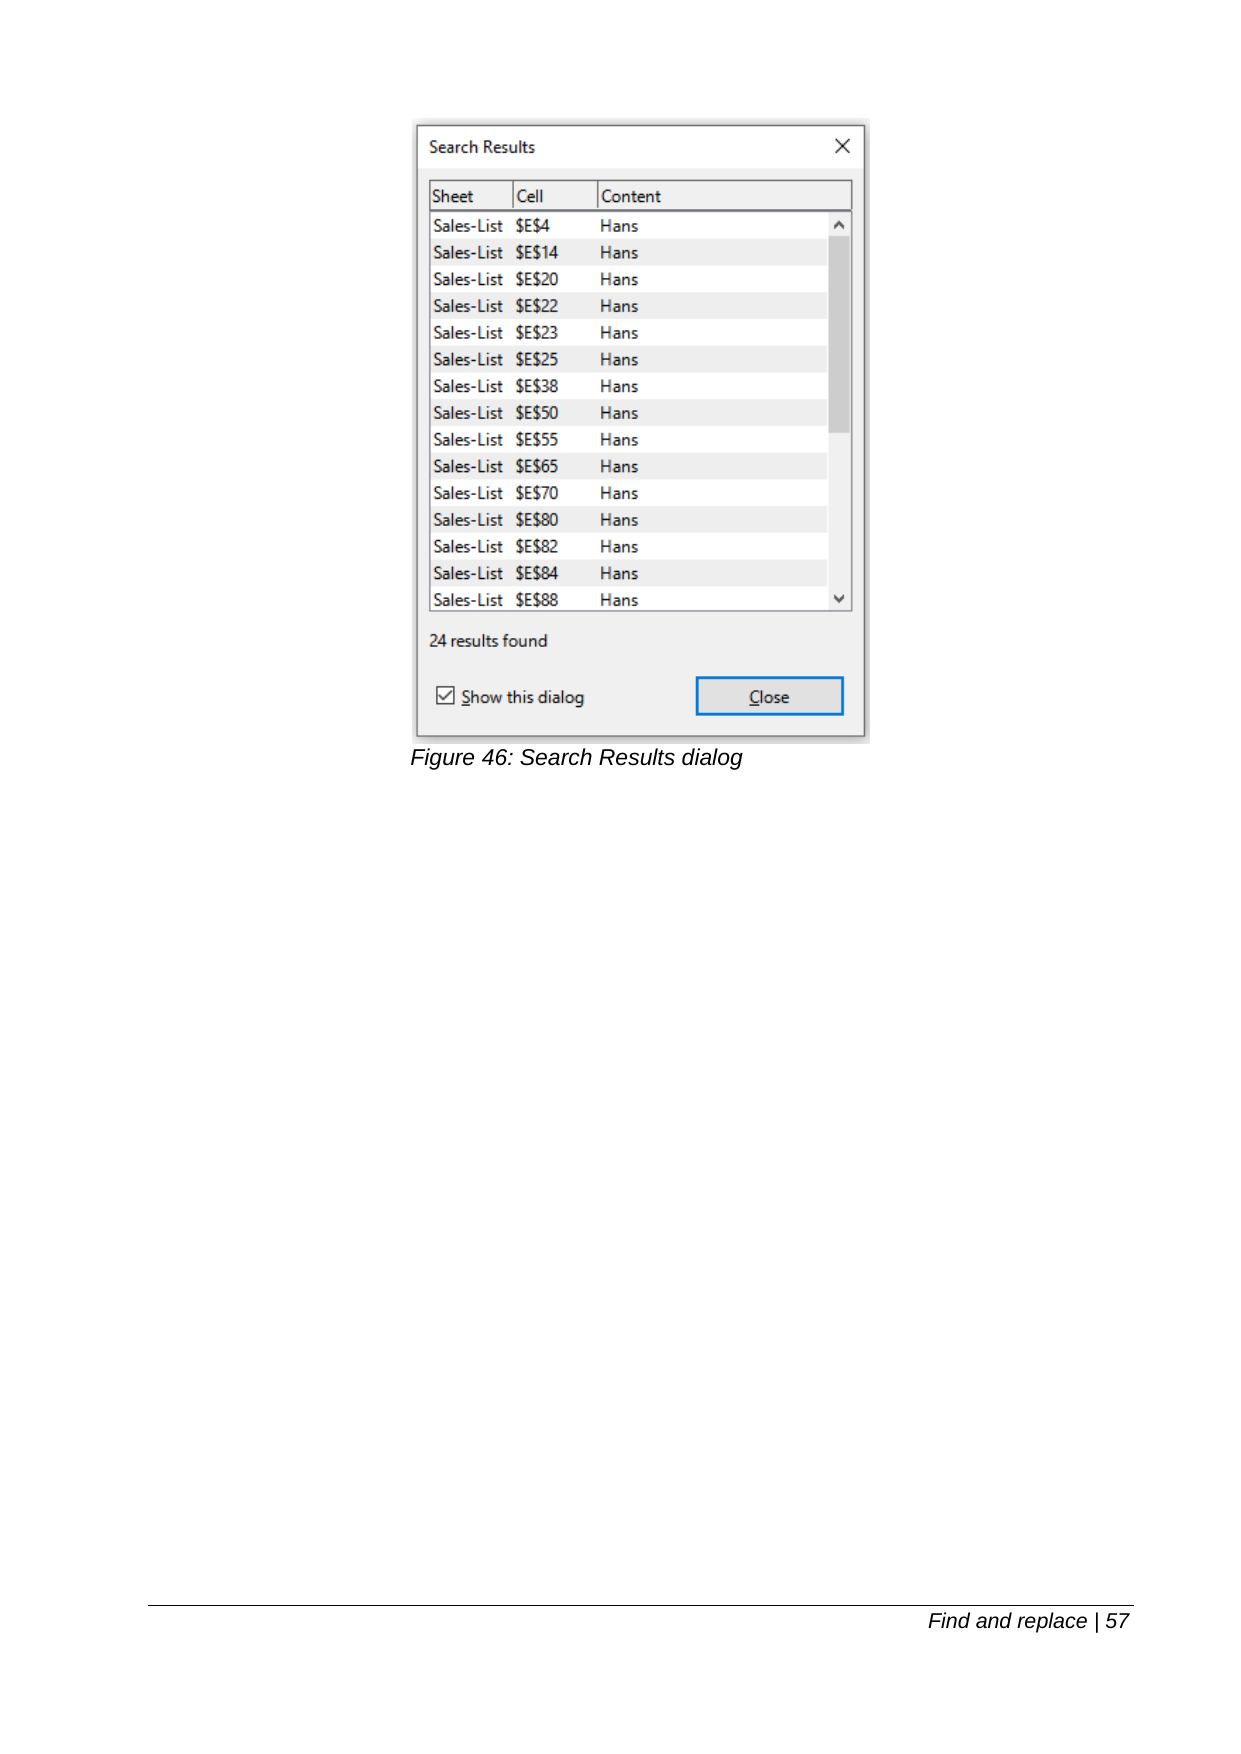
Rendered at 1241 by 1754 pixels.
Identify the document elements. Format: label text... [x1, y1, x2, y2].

picture [411, 118, 870, 744]
text Figure 46: Search Results dialog [410, 118, 871, 770]
